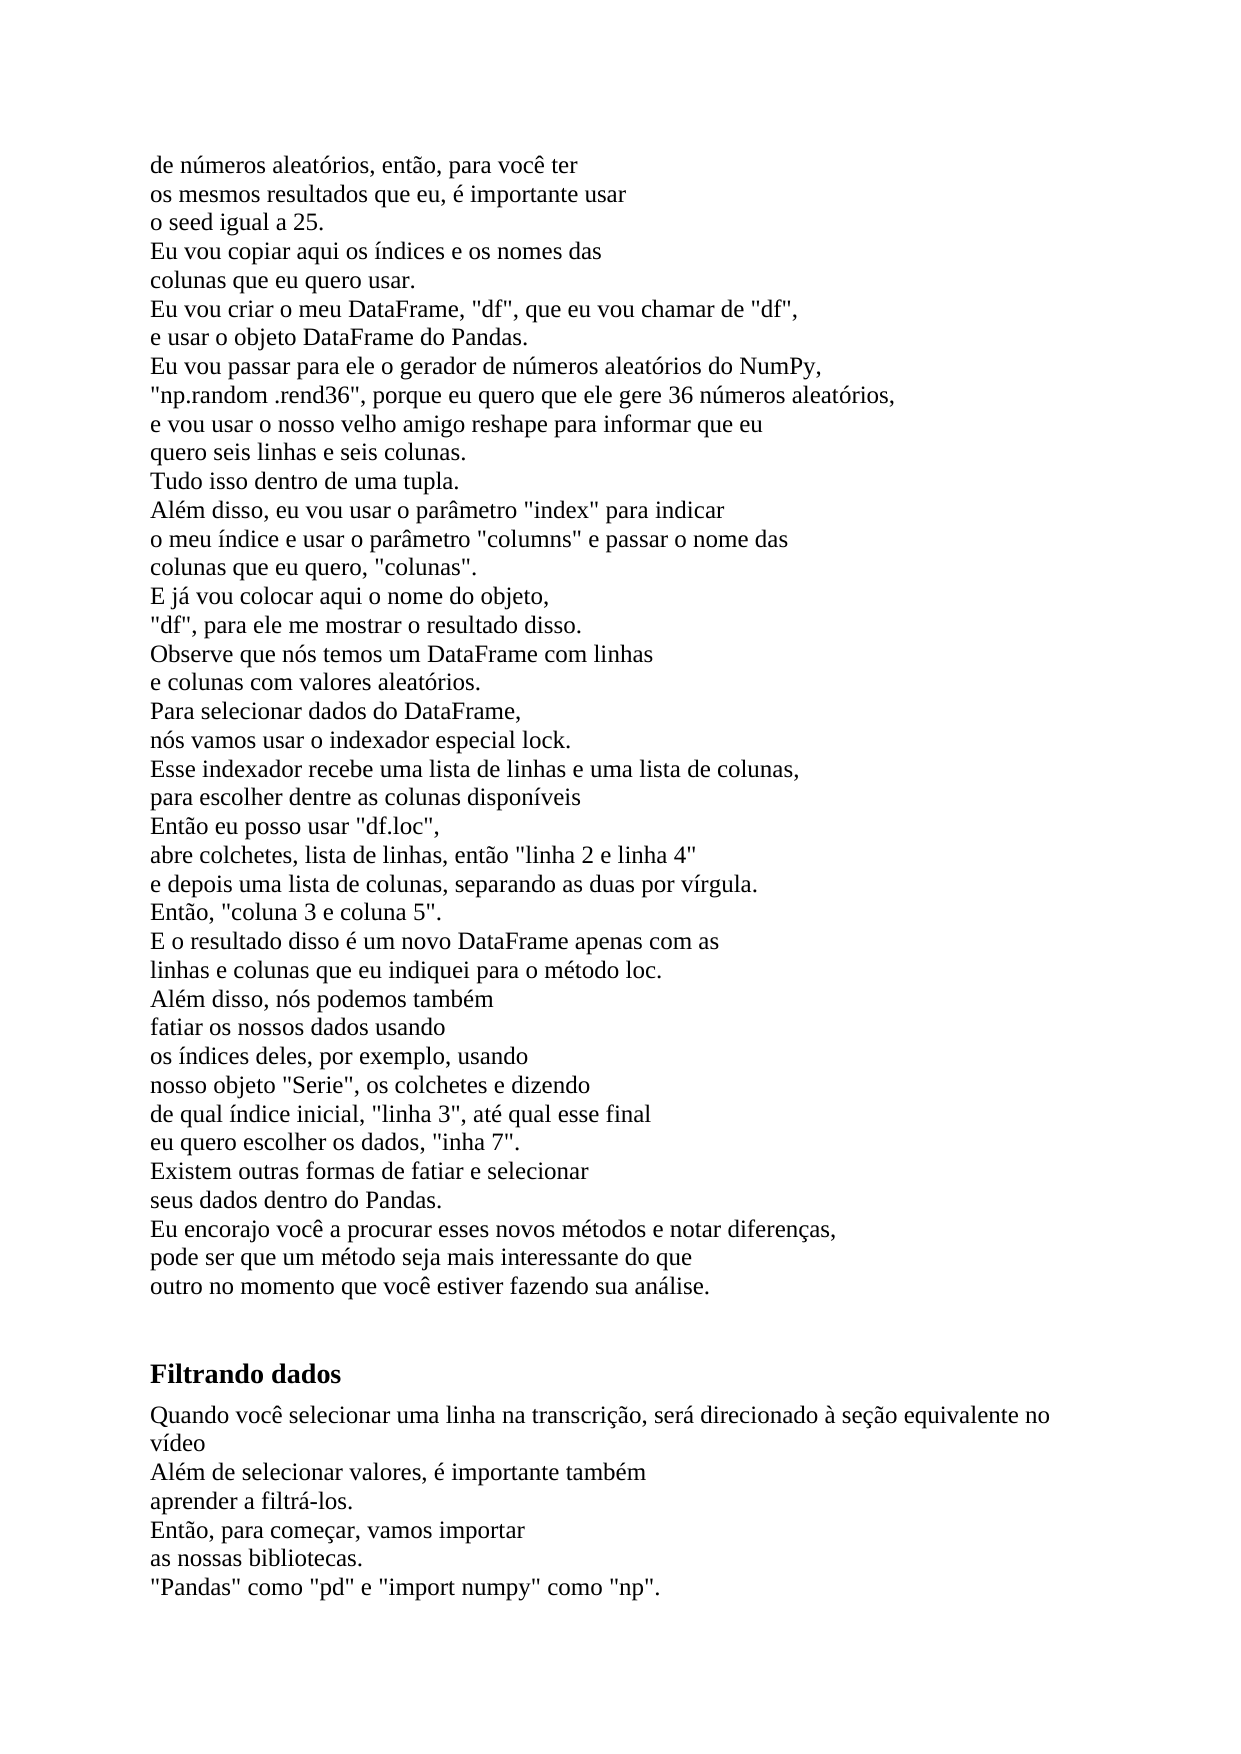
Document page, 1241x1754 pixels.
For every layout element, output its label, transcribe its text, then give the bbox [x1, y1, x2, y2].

text de números aleatórios, então, para você ter [150, 150, 1090, 179]
text outro no momento que você estiver fazendo sua análise. [150, 1271, 1090, 1300]
text Além de selecionar valores, é importante também [150, 1457, 1090, 1486]
text o seed igual a 25. [150, 207, 1090, 236]
text as nossas bibliotecas. [150, 1543, 1090, 1572]
text Então, "coluna 3 e coluna 5". [150, 897, 1090, 926]
text Para selecionar dados do DataFrame, [150, 696, 1090, 725]
text pode ser que um método seja mais interessante do que [150, 1242, 1090, 1271]
text seus dados dentro do Pandas. [150, 1185, 1090, 1214]
text Esse indexador recebe uma lista de linhas e uma lista de colunas, [150, 754, 1090, 782]
text Então eu posso usar "df.loc", [150, 811, 1090, 840]
text abre colchetes, lista de linhas, então "linha 2 e linha 4" [150, 840, 1090, 869]
text Tudo isso dentro de uma tupla. [150, 466, 1090, 495]
text nosso objeto "Serie", os colchetes e dizendo [150, 1070, 1090, 1099]
subtitle Filtrando dados [150, 1357, 1090, 1389]
text os índices deles, por exemplo, usando [150, 1041, 1090, 1070]
text Então, para começar, vamos importar [150, 1515, 1090, 1543]
text nós vamos usar o indexador especial lock. [150, 725, 1090, 754]
text Existem outras formas de fatiar e selecionar [150, 1156, 1090, 1185]
text colunas que eu quero, "colunas". [150, 552, 1090, 581]
text linhas e colunas que eu indiquei para o método loc. [150, 955, 1090, 984]
text Eu vou passar para ele o gerador de números aleatórios do NumPy, [150, 351, 1090, 380]
text Eu vou copiar aqui os índices e os nomes das [150, 236, 1090, 265]
text Eu vou criar o meu DataFrame, "df", que eu vou chamar de "df", [150, 294, 1090, 322]
text E já vou colocar aqui o nome do objeto, [150, 581, 1090, 610]
text o meu índice e usar o parâmetro "columns" e passar o nome das [150, 524, 1090, 552]
text quero seis linhas e seis colunas. [150, 437, 1090, 466]
text eu quero escolher os dados, "inha 7". [150, 1127, 1090, 1156]
text "Pandas" como "pd" e "import numpy" como "np". [150, 1572, 1090, 1601]
text Além disso, eu vou usar o parâmetro "index" para indicar [150, 495, 1090, 524]
text Observe que nós temos um DataFrame com linhas [150, 639, 1090, 667]
text E o resultado disso é um novo DataFrame apenas com as [150, 926, 1090, 955]
text fatiar os nossos dados usando [150, 1012, 1090, 1041]
text aprender a filtrá-los. [150, 1486, 1090, 1515]
text e vou usar o nosso velho amigo reshape para informar que eu [150, 409, 1090, 437]
text de qual índice inicial, "linha 3", até qual esse final [150, 1099, 1090, 1127]
text e depois uma lista de colunas, separando as duas por vírgula. [150, 869, 1090, 897]
text e usar o objeto DataFrame do Pandas. [150, 322, 1090, 351]
text Além disso, nós podemos também [150, 984, 1090, 1012]
text Quando você selecionar uma linha na transcrição, será direcionado à seção equivalente no vídeo [150, 1400, 1090, 1457]
text Eu encorajo você a procurar esses novos métodos e notar diferenças, [150, 1214, 1090, 1242]
text colunas que eu quero usar. [150, 265, 1090, 294]
text para escolher dentre as colunas disponíveis [150, 782, 1090, 811]
text os mesmos resultados que eu, é importante usar [150, 179, 1090, 207]
text "df", para ele me mostrar o resultado disso. [150, 610, 1090, 639]
text "np.random .rend36", porque eu quero que ele gere 36 números aleatórios, [150, 380, 1090, 409]
text e colunas com valores aleatórios. [150, 667, 1090, 696]
